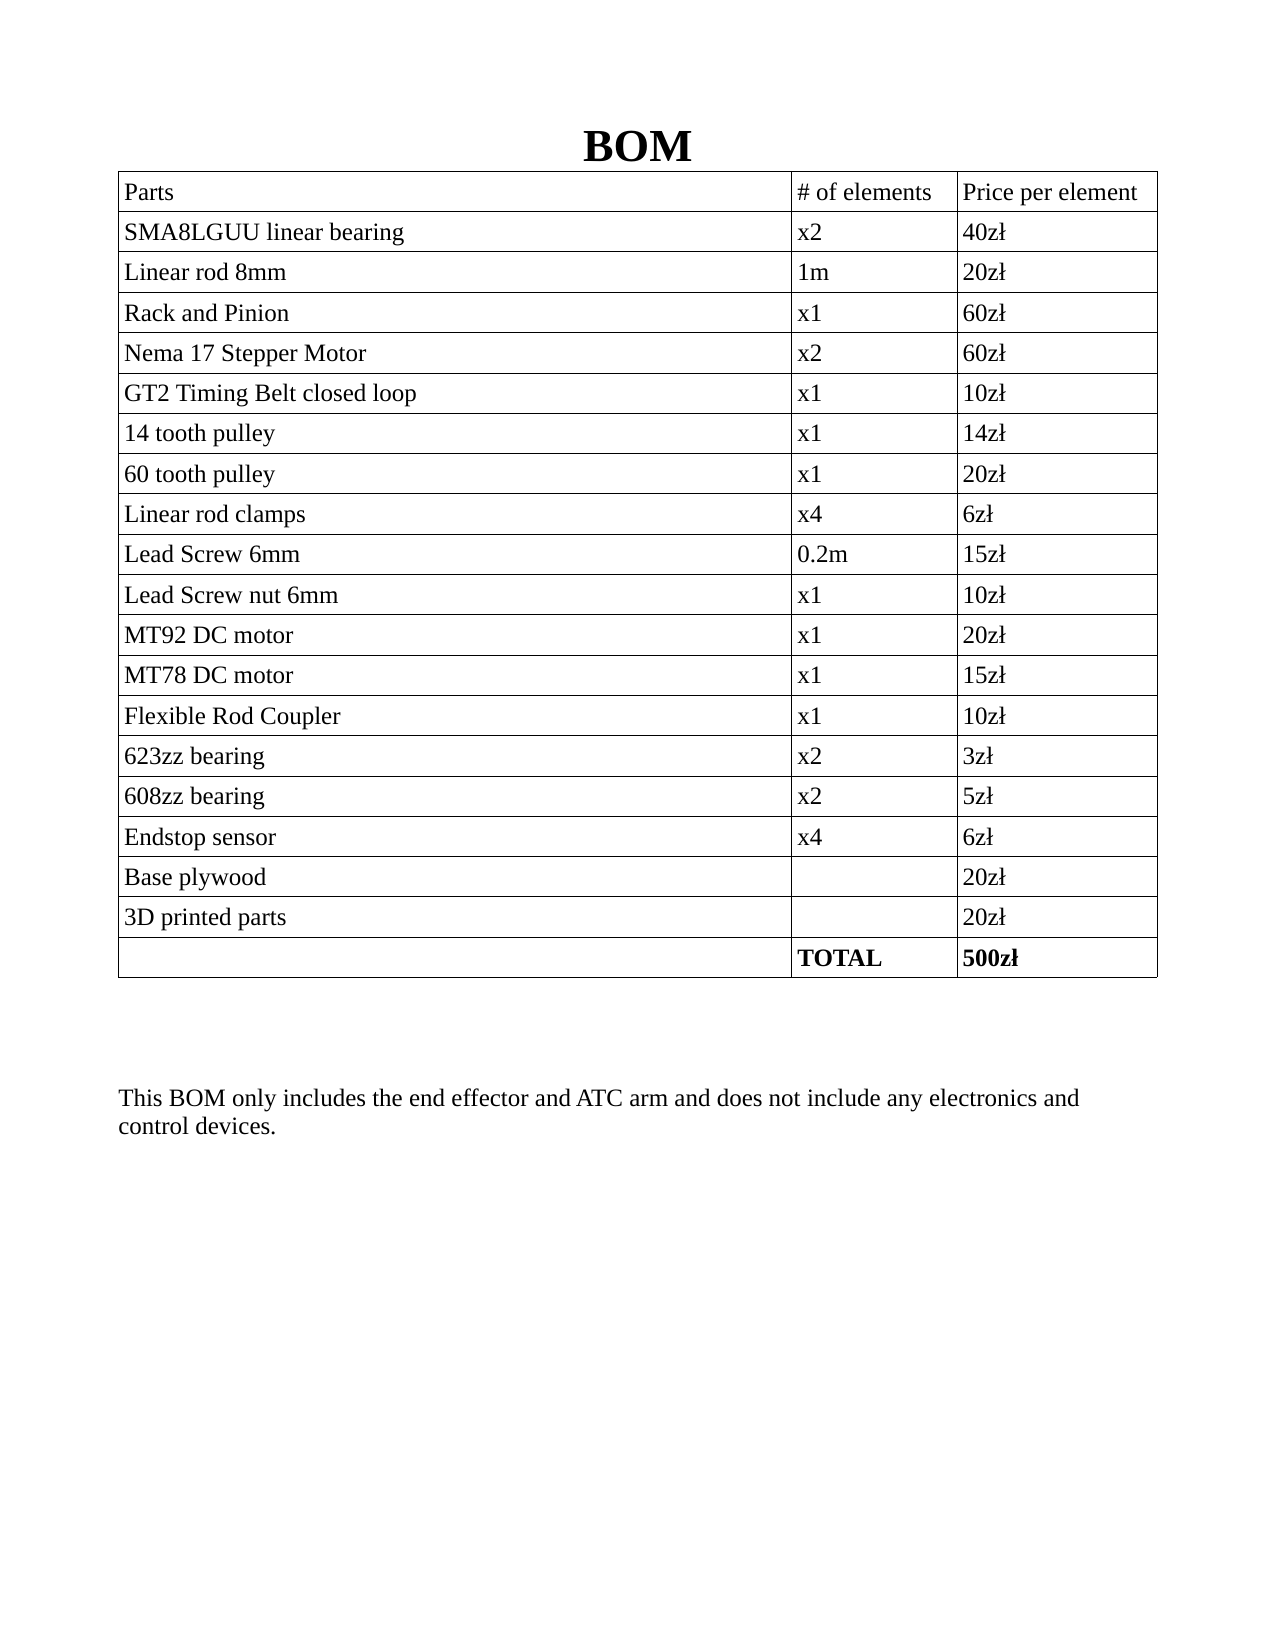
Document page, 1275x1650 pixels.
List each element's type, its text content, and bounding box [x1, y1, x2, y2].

table_cell 14zł [958, 414, 1157, 453]
table_header # of elements [792, 172, 957, 211]
table_cell Linear rod clamps [119, 494, 791, 534]
table_cell 10zł [958, 575, 1157, 614]
table_cell 623zz bearing [119, 736, 791, 776]
table_cell x2 [792, 777, 957, 816]
table_cell 1m [792, 252, 957, 292]
table_cell 20zł [958, 252, 1157, 292]
table_cell 20zł [958, 897, 1157, 937]
table_cell [792, 857, 957, 896]
table_cell 6zł [958, 817, 1157, 856]
table_cell Linear rod 8mm [119, 252, 791, 292]
table_header Parts [119, 172, 791, 211]
table_cell 10zł [958, 696, 1157, 735]
table_cell 60 tooth pulley [119, 454, 791, 493]
table_cell x4 [792, 494, 957, 534]
table_cell x2 [792, 736, 957, 776]
table_cell MT92 DC motor [119, 615, 791, 654]
table_cell 14 tooth pulley [119, 414, 791, 453]
table_cell Lead Screw 6mm [119, 535, 791, 574]
table_cell 20zł [958, 615, 1157, 654]
table_cell [792, 897, 957, 937]
table_cell 60zł [958, 293, 1157, 332]
text This BOM only includes the end effector and ATC arm and does not include any electronics and control devices. [118, 1083, 1157, 1140]
table_cell 40zł [958, 212, 1157, 251]
table_cell 608zz bearing [119, 777, 791, 816]
table_cell x4 [792, 817, 957, 856]
table_cell TOTAL [792, 938, 957, 977]
text BOM [118, 118, 1157, 171]
table_cell Base plywood [119, 857, 791, 896]
table_cell 20zł [958, 454, 1157, 493]
table_cell Flexible Rod Coupler [119, 696, 791, 735]
table_cell 10zł [958, 374, 1157, 413]
table_cell 15zł [958, 535, 1157, 574]
table_cell x1 [792, 414, 957, 453]
table_cell x1 [792, 615, 957, 654]
table_header Price per element [958, 172, 1157, 211]
table_cell 500zł [958, 938, 1157, 977]
table_cell x1 [792, 374, 957, 413]
table_cell 0.2m [792, 535, 957, 574]
table_cell MT78 DC motor [119, 656, 791, 695]
table_cell Lead Screw nut 6mm [119, 575, 791, 614]
table_cell GT2 Timing Belt closed loop [119, 374, 791, 413]
table_cell x2 [792, 333, 957, 372]
table_cell x1 [792, 656, 957, 695]
table_cell x1 [792, 454, 957, 493]
table_cell x2 [792, 212, 957, 251]
table_cell x1 [792, 696, 957, 735]
table_cell Rack and Pinion [119, 293, 791, 332]
table_cell SMA8LGUU linear bearing [119, 212, 791, 251]
table_cell 3zł [958, 736, 1157, 776]
table_cell x1 [792, 293, 957, 332]
table_cell 5zł [958, 777, 1157, 816]
table_cell [119, 938, 791, 977]
table_cell 60zł [958, 333, 1157, 372]
table_cell 15zł [958, 656, 1157, 695]
table_cell 20zł [958, 857, 1157, 896]
table_cell 3D printed parts [119, 897, 791, 937]
table_cell Nema 17 Stepper Motor [119, 333, 791, 372]
table_cell 6zł [958, 494, 1157, 534]
table_cell x1 [792, 575, 957, 614]
table_cell Endstop sensor [119, 817, 791, 856]
